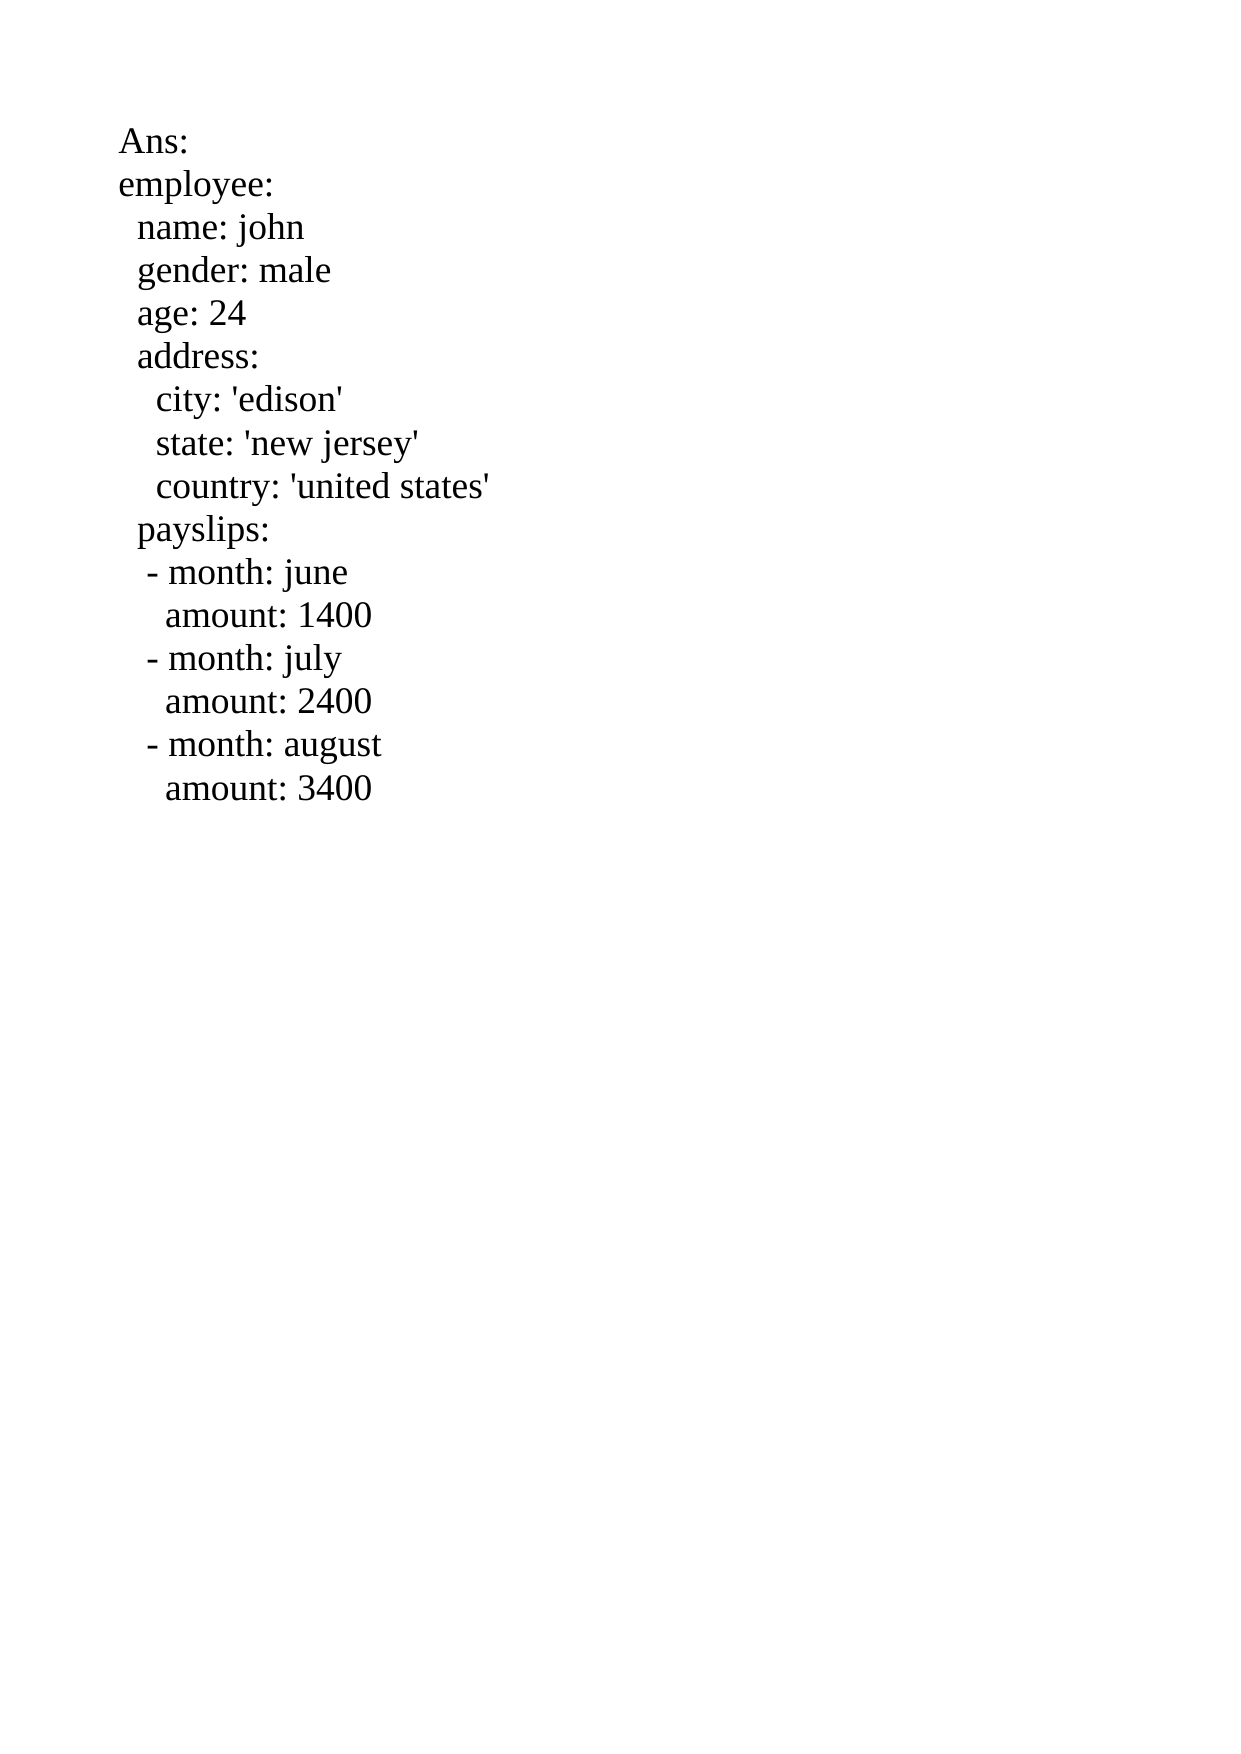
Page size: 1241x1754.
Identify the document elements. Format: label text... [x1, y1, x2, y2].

text employee: [118, 161, 1122, 204]
text city: 'edison' [118, 377, 1122, 420]
text - month: july [118, 636, 1122, 679]
text state: 'new jersey' [118, 420, 1122, 463]
text country: 'united states' [118, 463, 1122, 506]
text - month: august [118, 722, 1122, 765]
text address: [118, 334, 1122, 377]
text age: 24 [118, 291, 1122, 334]
text amount: 1400 [118, 592, 1122, 636]
text amount: 2400 [118, 679, 1122, 722]
text name: john [118, 204, 1122, 247]
text Ans: [118, 118, 1122, 161]
text amount: 3400 [118, 765, 1122, 808]
text payslips: [118, 506, 1122, 549]
text gender: male [118, 247, 1122, 291]
text - month: june [118, 549, 1122, 592]
